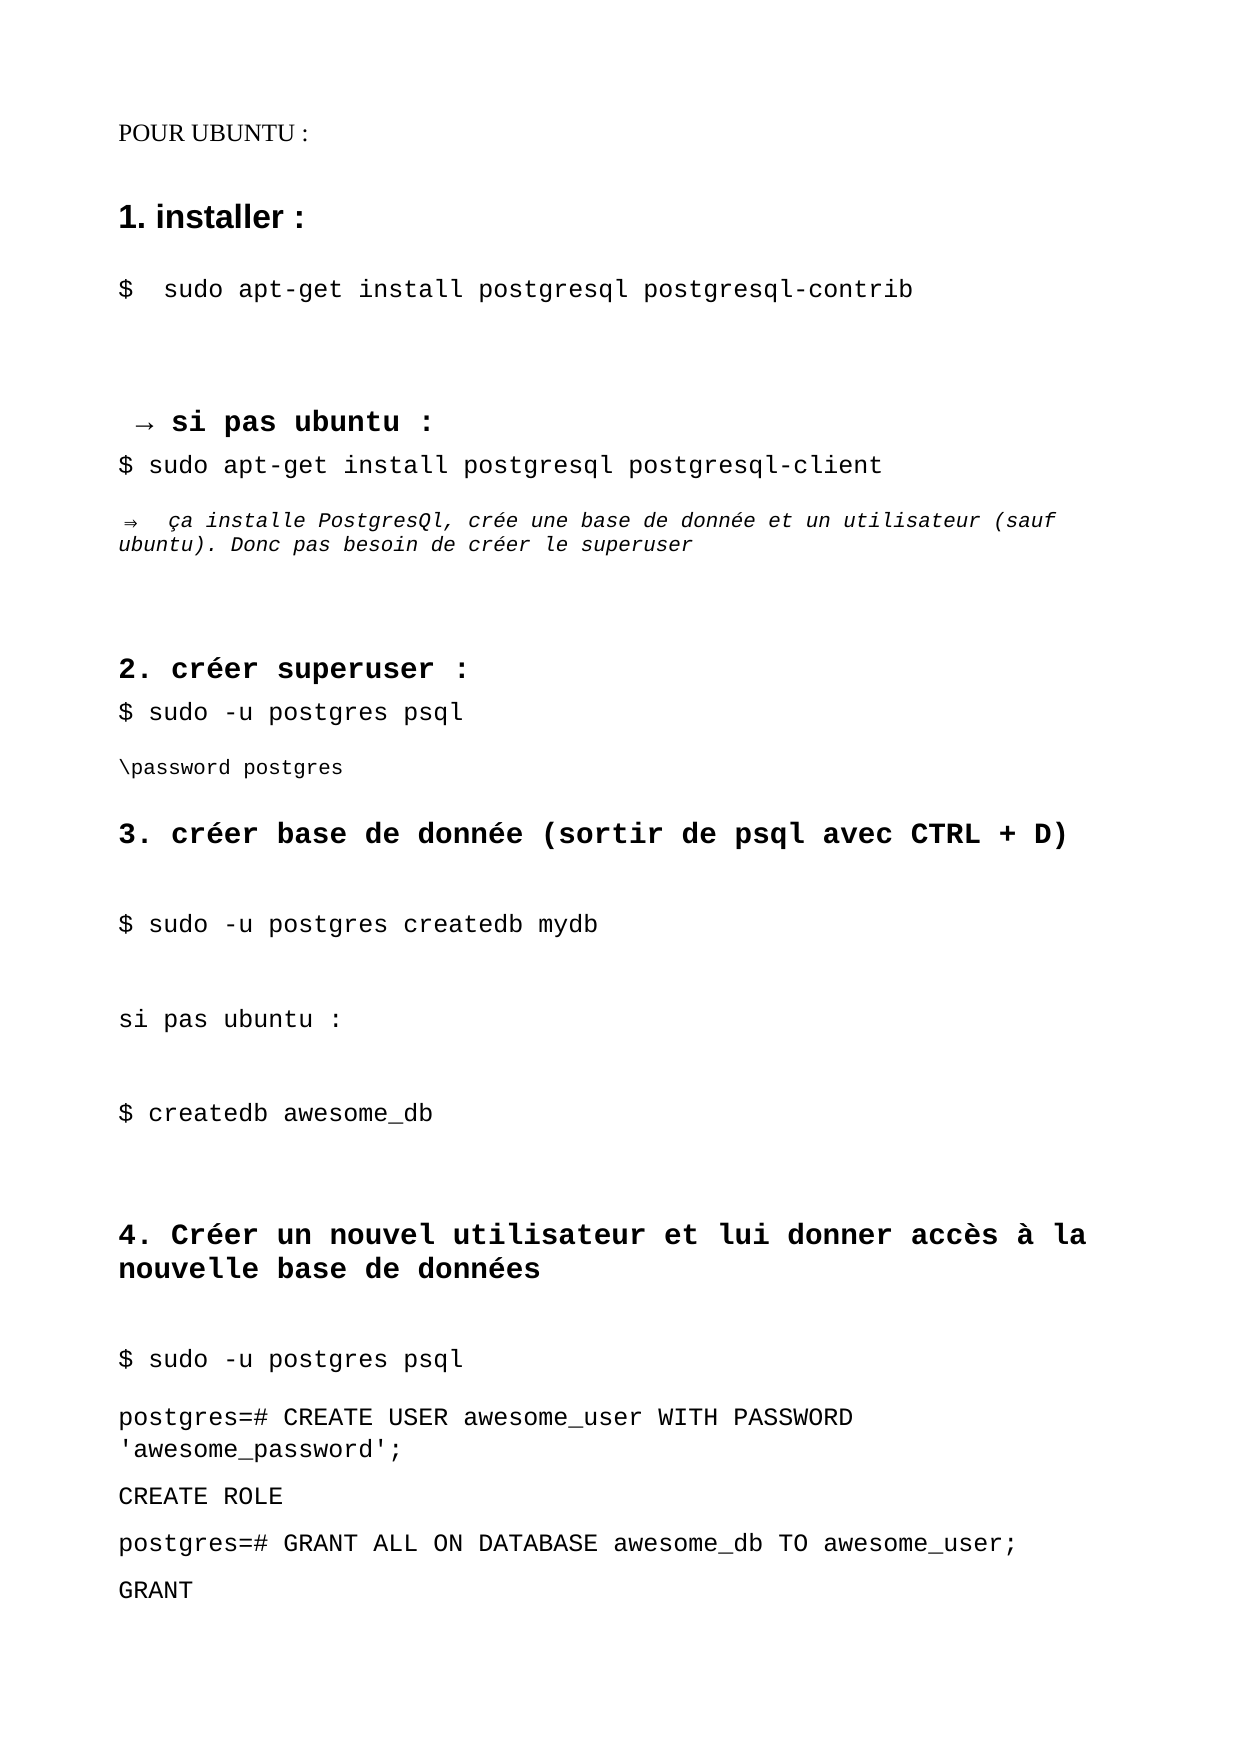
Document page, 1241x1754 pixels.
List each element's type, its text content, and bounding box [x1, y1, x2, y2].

text \password postgres [118, 757, 1122, 781]
text $ sudo -u postgres psql [118, 699, 1063, 728]
text postgres=# GRANT ALL ON DATABASE awesome_db TO awesome_user; [118, 1531, 1122, 1559]
text $ sudo -u postgres createdb mydb [118, 912, 1063, 940]
text GRANT [118, 1578, 1122, 1606]
text $ sudo -u postgres psql [118, 1347, 1063, 1375]
subtitle 1. installer : [118, 196, 1122, 235]
text $ createdb awesome_db [118, 1101, 1063, 1129]
text $ sudo apt-get install postgresql postgresql-contrib [118, 276, 1063, 305]
text POUR UBUNTU : [118, 118, 1122, 147]
subtitle 4. Créer un nouvel utilisateur et lui donner accès à la nouvelle base de données [118, 1220, 1122, 1287]
subtitle 2. créer superuser : [118, 653, 1122, 687]
subtitle 3. créer base de donnée (sortir de psql avec CTRL + D) [118, 819, 1122, 852]
text $ sudo apt-get install postgresql postgresql-client [118, 452, 1063, 481]
text CREATE ROLE [118, 1484, 1122, 1512]
subtitle → si pas ubuntu : [118, 407, 1122, 440]
text postgres=# CREATE USER awesome_user WITH PASSWORD 'awesome_password'; [118, 1404, 1122, 1465]
text si pas ubuntu : [118, 1006, 1063, 1035]
text ⇒ ça installe PostgresQl, crée une base de donnée et un utilisateur (sauf ubuntu). Donc pas besoin de créer le superuser [118, 510, 1063, 557]
